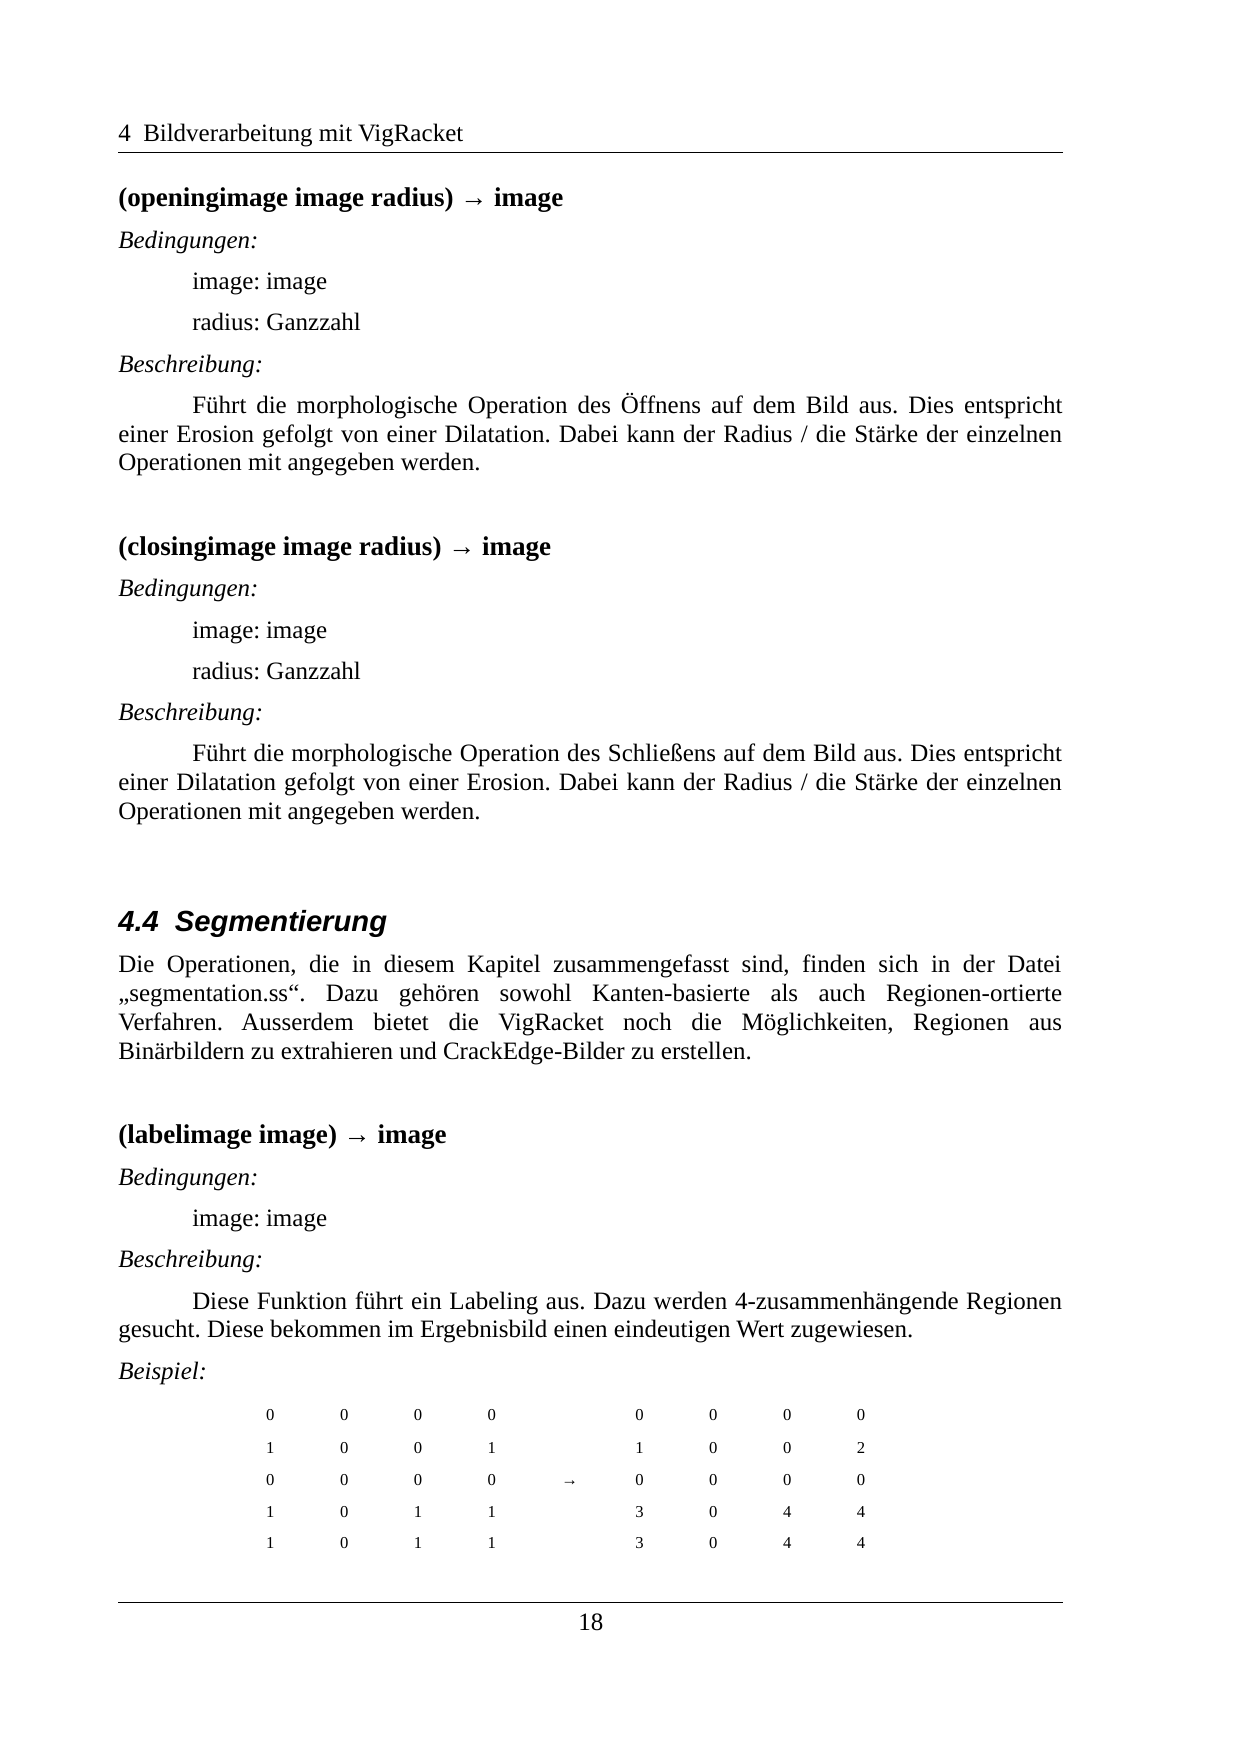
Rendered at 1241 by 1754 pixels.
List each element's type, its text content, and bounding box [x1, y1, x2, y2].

text Diese Funktion führt ein Labeling aus. Dazu werden 4-zusammenhängende Regionen gesucht. Diese bekommen im Ergebnisbild einen eindeutigen Wert zugewiesen. [118, 1286, 1063, 1343]
text radius: Ganzzahl [118, 656, 1063, 685]
text 1 0 1 1 3 0 4 4 [118, 1533, 1063, 1552]
text image: image [118, 266, 1063, 295]
text (openingimage image radius) → image [118, 181, 1063, 212]
text 0 0 0 0 → 0 0 0 0 [118, 1470, 1063, 1489]
text 0 0 0 0 0 0 0 0 [118, 1397, 1063, 1426]
text 1 0 0 1 1 0 0 2 [118, 1438, 1063, 1457]
text (closingimage image radius) → image [118, 530, 1063, 561]
text Beschreibung: [118, 697, 1063, 726]
text Führt die morphologische Operation des Schließens auf dem Bild aus. Dies entspricht einer Dilatation gefolgt von einer Erosion. Dabei kann der Radius / die Stärke der einzelnen Operationen mit angegeben werden. [118, 738, 1063, 825]
text Die Operationen, die in diesem Kapitel zusammengefasst sind, finden sich in der Datei „segmentation.ss“. Dazu gehören sowohl Kanten-basierte als auch Regionen-ortierte Verfahren. Ausserdem bietet die VigRacket noch die Möglichkeiten, Regionen aus Binärbildern zu extrahieren und CrackEdge-Bilder zu erstellen. [118, 949, 1063, 1064]
subtitle 4.4 Segmentierung [118, 903, 1063, 937]
text 1 0 1 1 3 0 4 4 [118, 1502, 1063, 1521]
text Beschreibung: [118, 349, 1063, 377]
text Beschreibung: [118, 1244, 1063, 1273]
text Bedingungen: [118, 225, 1063, 254]
text Bedingungen: [118, 573, 1063, 602]
text image: image [118, 615, 1063, 643]
text Beispiel: [118, 1356, 1063, 1384]
text Bedingungen: [118, 1162, 1063, 1191]
text image: image [118, 1203, 1063, 1232]
text (labelimage image) → image [118, 1118, 1063, 1149]
text radius: Ganzzahl [118, 307, 1063, 336]
text Führt die morphologische Operation des Öffnens auf dem Bild aus. Dies entspricht einer Erosion gefolgt von einer Dilatation. Dabei kann der Radius / die Stärke der einzelnen Operationen mit angegeben werden. [118, 390, 1063, 476]
